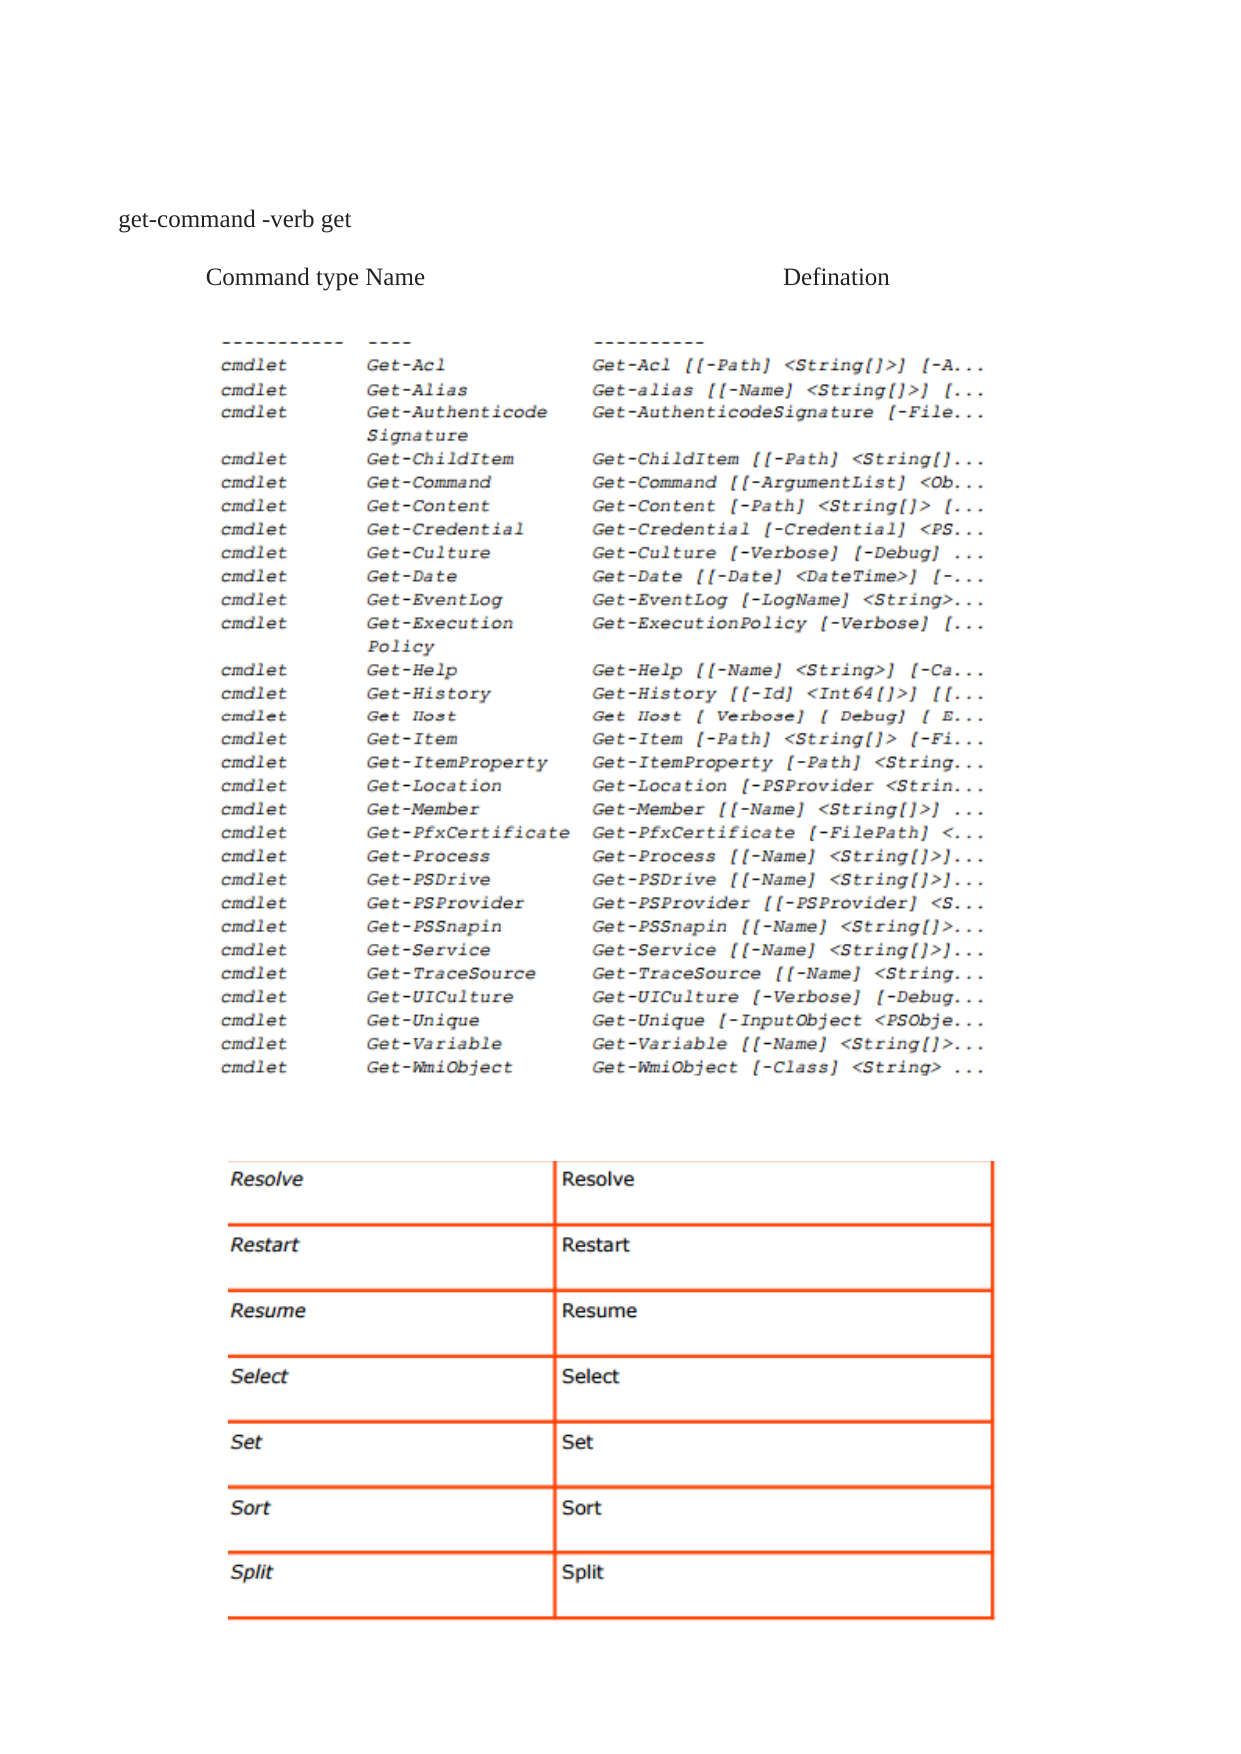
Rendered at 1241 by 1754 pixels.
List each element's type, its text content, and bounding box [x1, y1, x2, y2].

picture [174, 319, 1067, 1104]
picture [227, 1161, 1013, 1626]
text get-command -verb get [118, 204, 1122, 233]
text Command type Name Defination [118, 262, 1122, 291]
